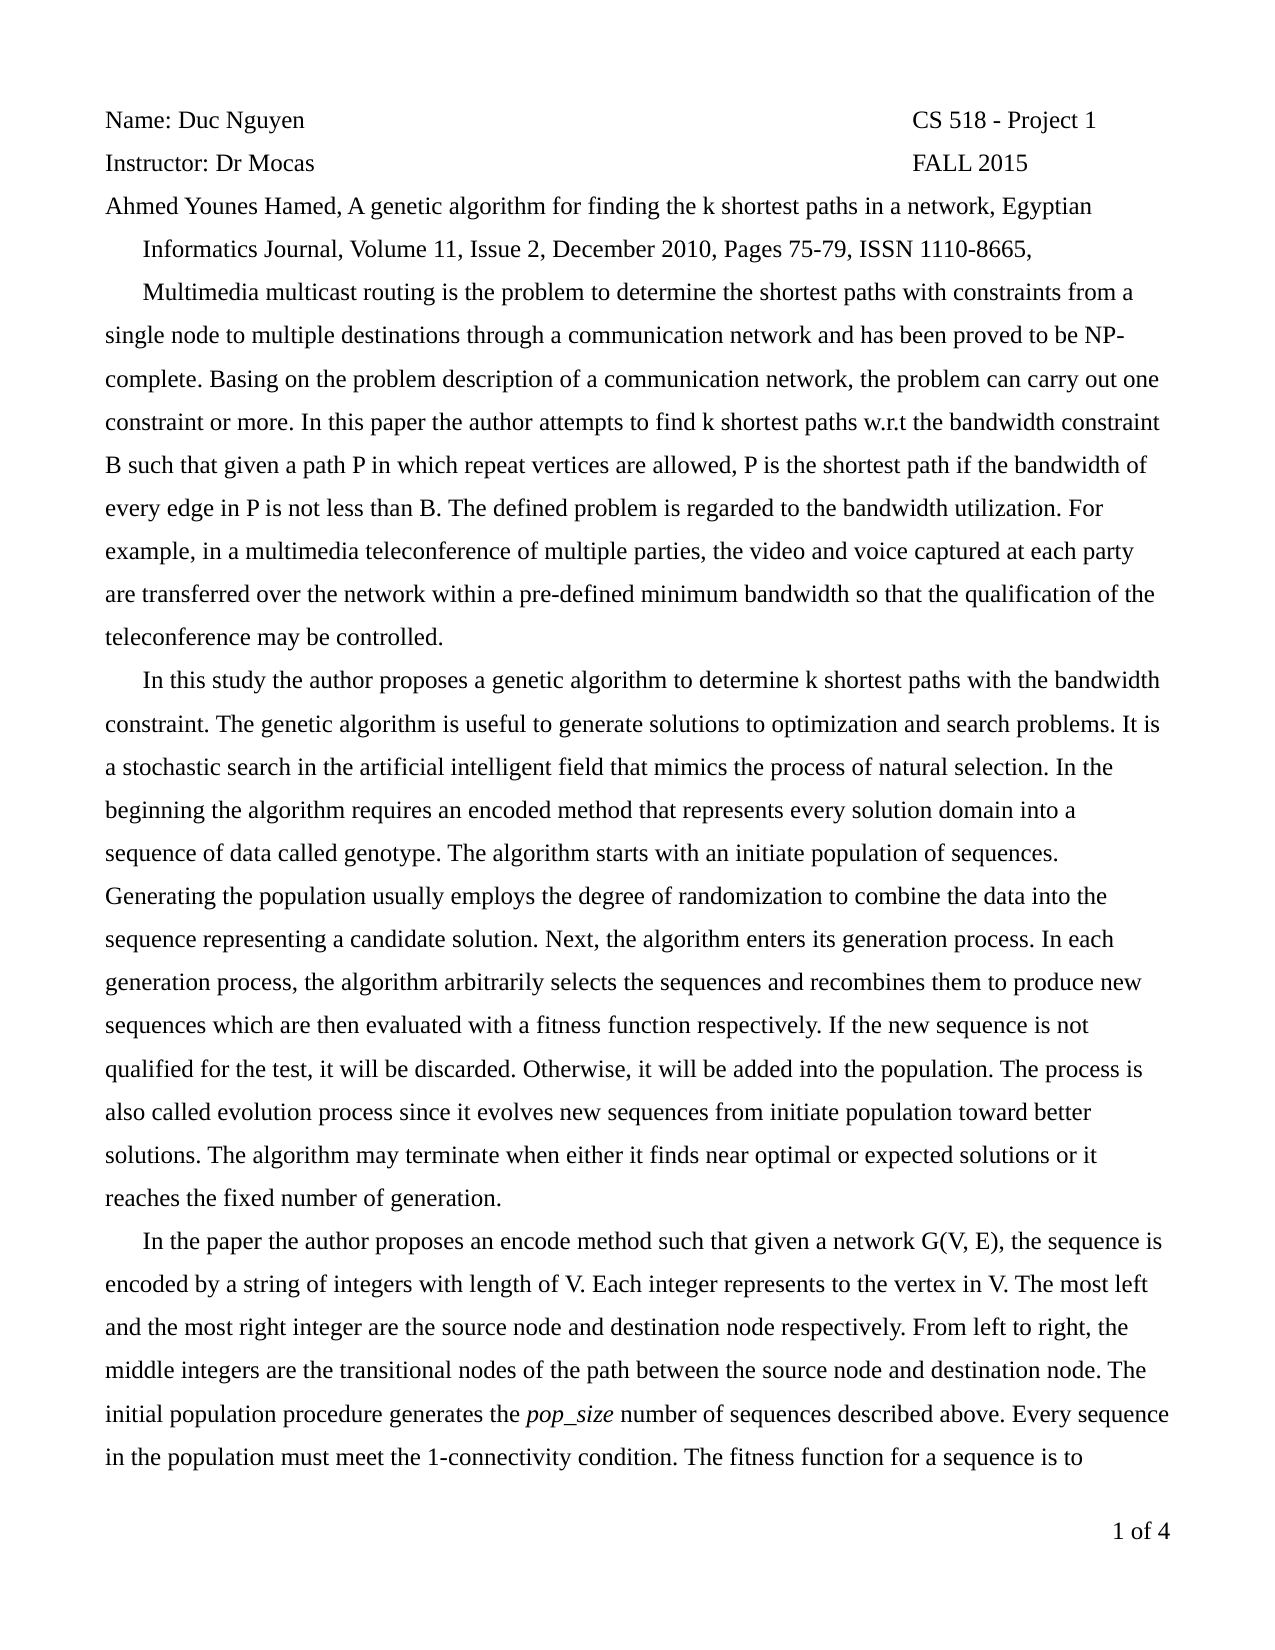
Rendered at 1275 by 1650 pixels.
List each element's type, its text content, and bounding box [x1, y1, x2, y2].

text Name: Duc Nguyen CS 518 - Project 1 [105, 105, 1170, 134]
text Ahmed Younes Hamed, A genetic algorithm for finding the k shortest paths in a network, Egyptian Informatics Journal, Volume 11, Issue 2, December 2010, Pages 75-79, ISSN 1110-8665, [105, 191, 1170, 263]
text Multimedia multicast routing is the problem to determine the shortest paths with constraints from a single node to multiple destinations through a communication network and has been proved to be NP-complete. Basing on the problem description of a communication network, the problem can carry out one constraint or more. In this paper the author attempts to find k shortest paths w.r.t the bandwidth constraint B such that given a path P in which repeat vertices are allowed, P is the shortest path if the bandwidth of every edge in P is not less than B. The defined problem is regarded to the bandwidth utilization. For example, in a multimedia teleconference of multiple parties, the video and voice captured at each party are transferred over the network within a pre-defined minimum bandwidth so that the qualification of the teleconference may be controlled. [105, 277, 1170, 651]
text In this study the author proposes a genetic algorithm to determine k shortest paths with the bandwidth constraint. The genetic algorithm is useful to generate solutions to optimization and search problems. It is a stochastic search in the artificial intelligent field that mimics the process of natural selection. In the beginning the algorithm requires an encoded method that represents every solution domain into a sequence of data called genotype. The algorithm starts with an initiate population of sequences. Generating the population usually employs the degree of randomization to combine the data into the sequence representing a candidate solution. Next, the algorithm enters its generation process. In each generation process, the algorithm arbitrarily selects the sequences and recombines them to produce new sequences which are then evaluated with a fitness function respectively. If the new sequence is not qualified for the test, it will be discarded. Otherwise, it will be added into the population. The process is also called evolution process since it evolves new sequences from initiate population toward better solutions. The algorithm may terminate when either it finds near optimal or expected solutions or it reaches the fixed number of generation. [105, 666, 1170, 1212]
text In the paper the author proposes an encode method such that given a network G(V, E), the sequence is encoded by a string of integers with length of V. Each integer represents to the vertex in V. The most left and the most right integer are the source node and destination node respectively. From left to right, the middle integers are the transitional nodes of the path between the source node and destination node. The initial population procedure generates the pop_size number of sequences described above. Every sequence in the population must meet the 1-connectivity condition. The fitness function for a sequence is to [105, 1226, 1170, 1471]
text Instructor: Dr Mocas FALL 2015 [105, 148, 1170, 177]
